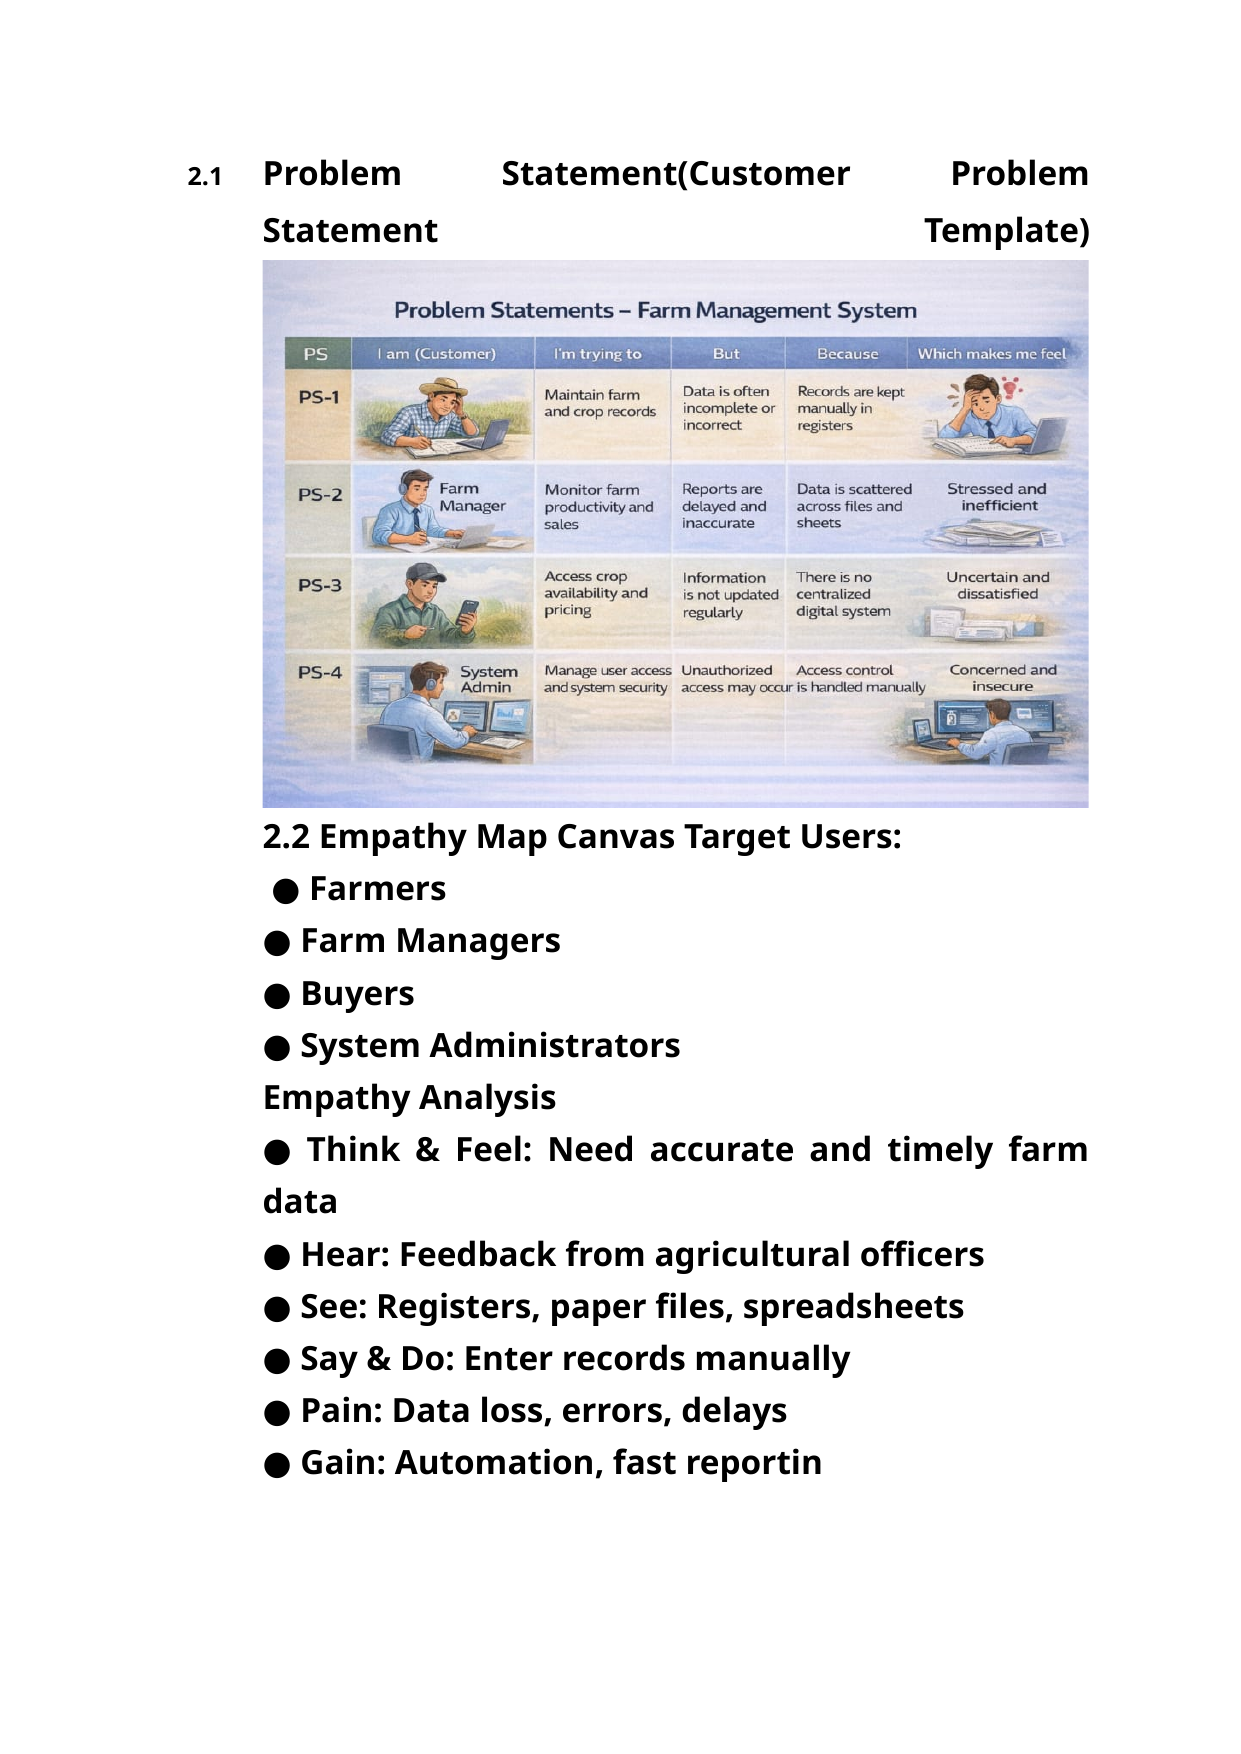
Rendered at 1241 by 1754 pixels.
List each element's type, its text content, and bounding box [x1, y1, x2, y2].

list ● Pain: Data loss, errors, delays [262, 1387, 1090, 1432]
list ● Farm Managers [262, 917, 1090, 963]
list ● Say & Do: Enter records manually [262, 1335, 1090, 1380]
list ● Think & Feel: Need accurate and timely farm data [262, 1126, 1090, 1224]
list ● Buyers [262, 969, 1090, 1015]
list ● See: Registers, paper files, spreadsheets [262, 1283, 1090, 1328]
list Empathy Analysis [262, 1074, 1090, 1119]
list ● Farmers [262, 865, 1090, 911]
list 2.2 Empathy Map Canvas Target Users: [262, 813, 1090, 858]
list Problem Statement(Customer Problem Statement Template) [187, 150, 1090, 808]
list ● Gain: Automation, fast reportin [262, 1439, 1090, 1484]
list ● System Administrators [262, 1022, 1090, 1067]
list ● Hear: Feedback from agricultural officers [262, 1230, 1090, 1276]
